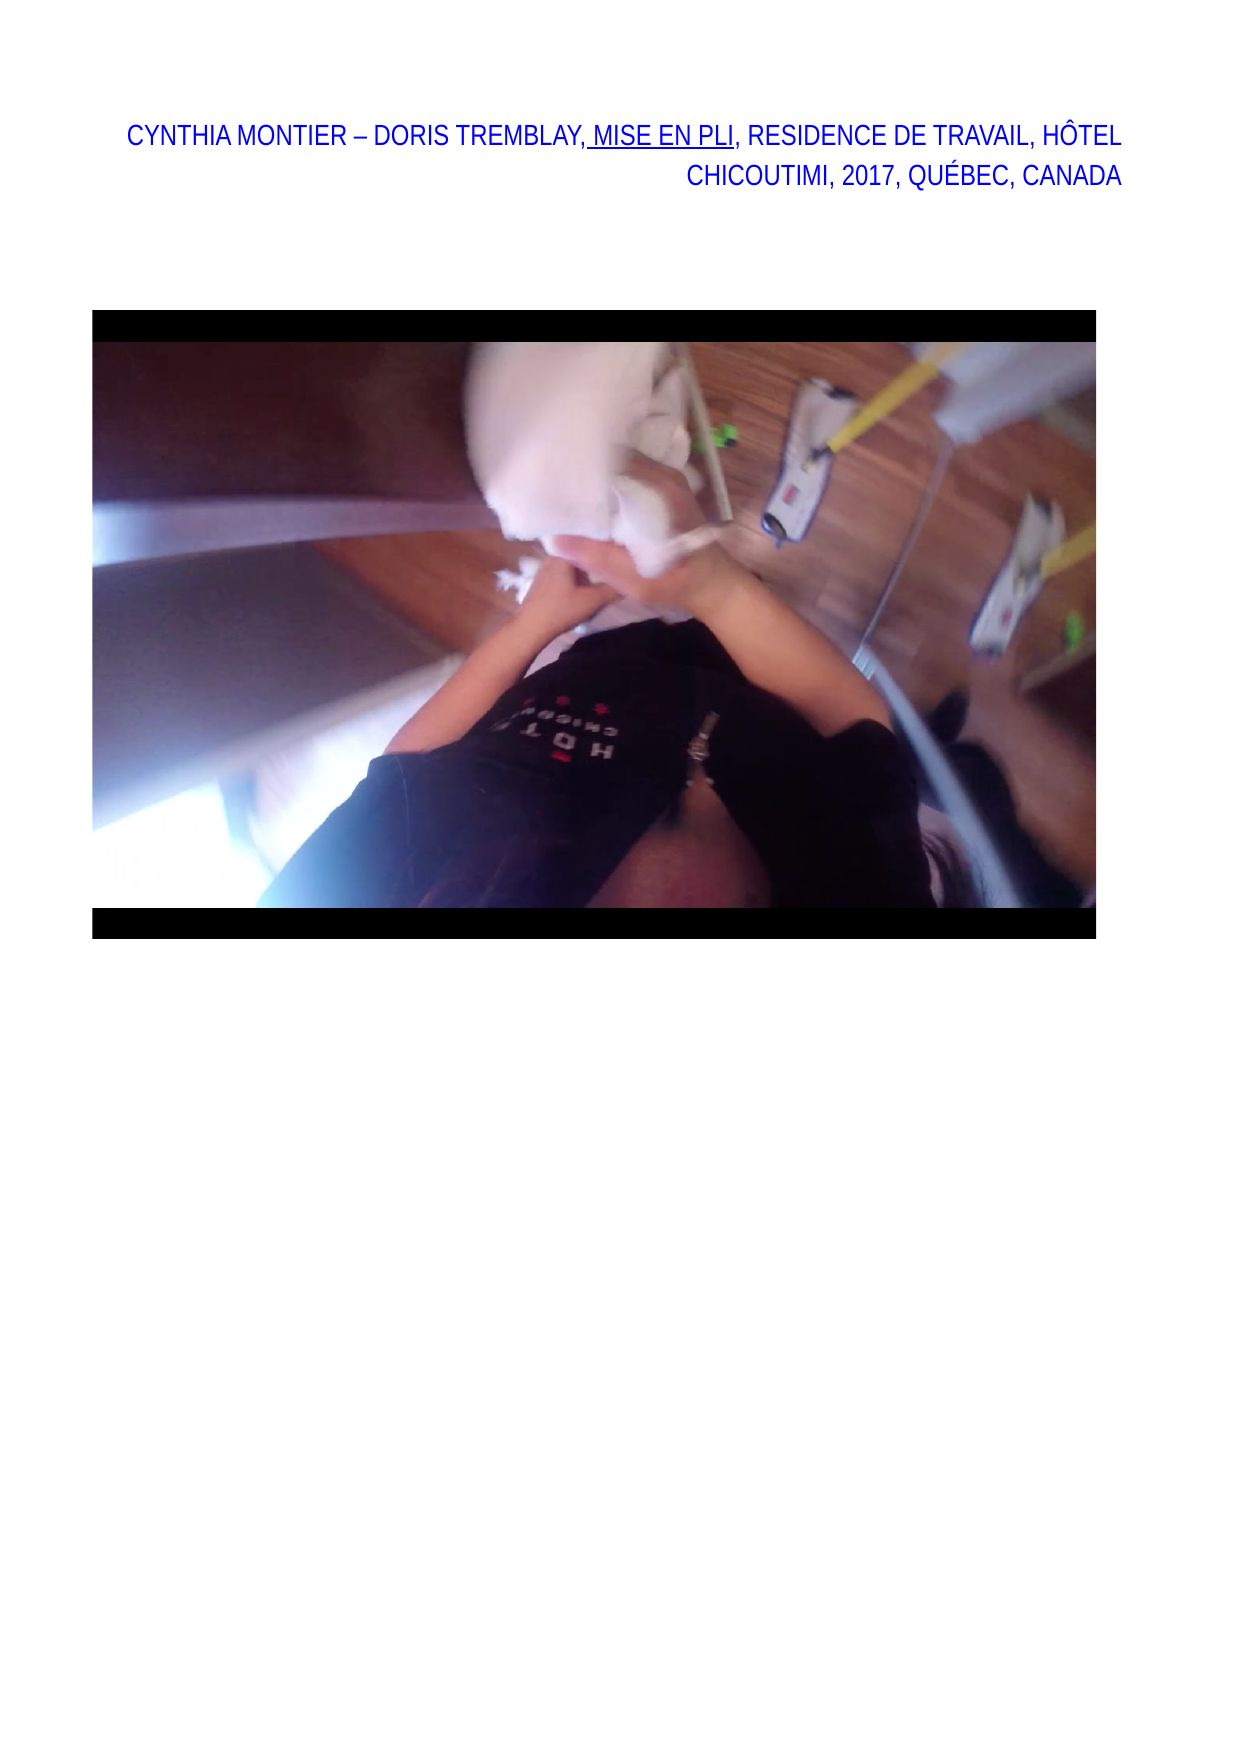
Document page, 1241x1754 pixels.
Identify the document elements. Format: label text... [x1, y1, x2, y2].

picture [92, 310, 1097, 939]
text CYNTHIA MONTIER – DORIS TREMBLAY, MISE EN PLI, RESIDENCE DE TRAVAIL, HÔTEL CHICOUTIMI, 2017, QUÉBEC, CANADA [118, 118, 1122, 192]
